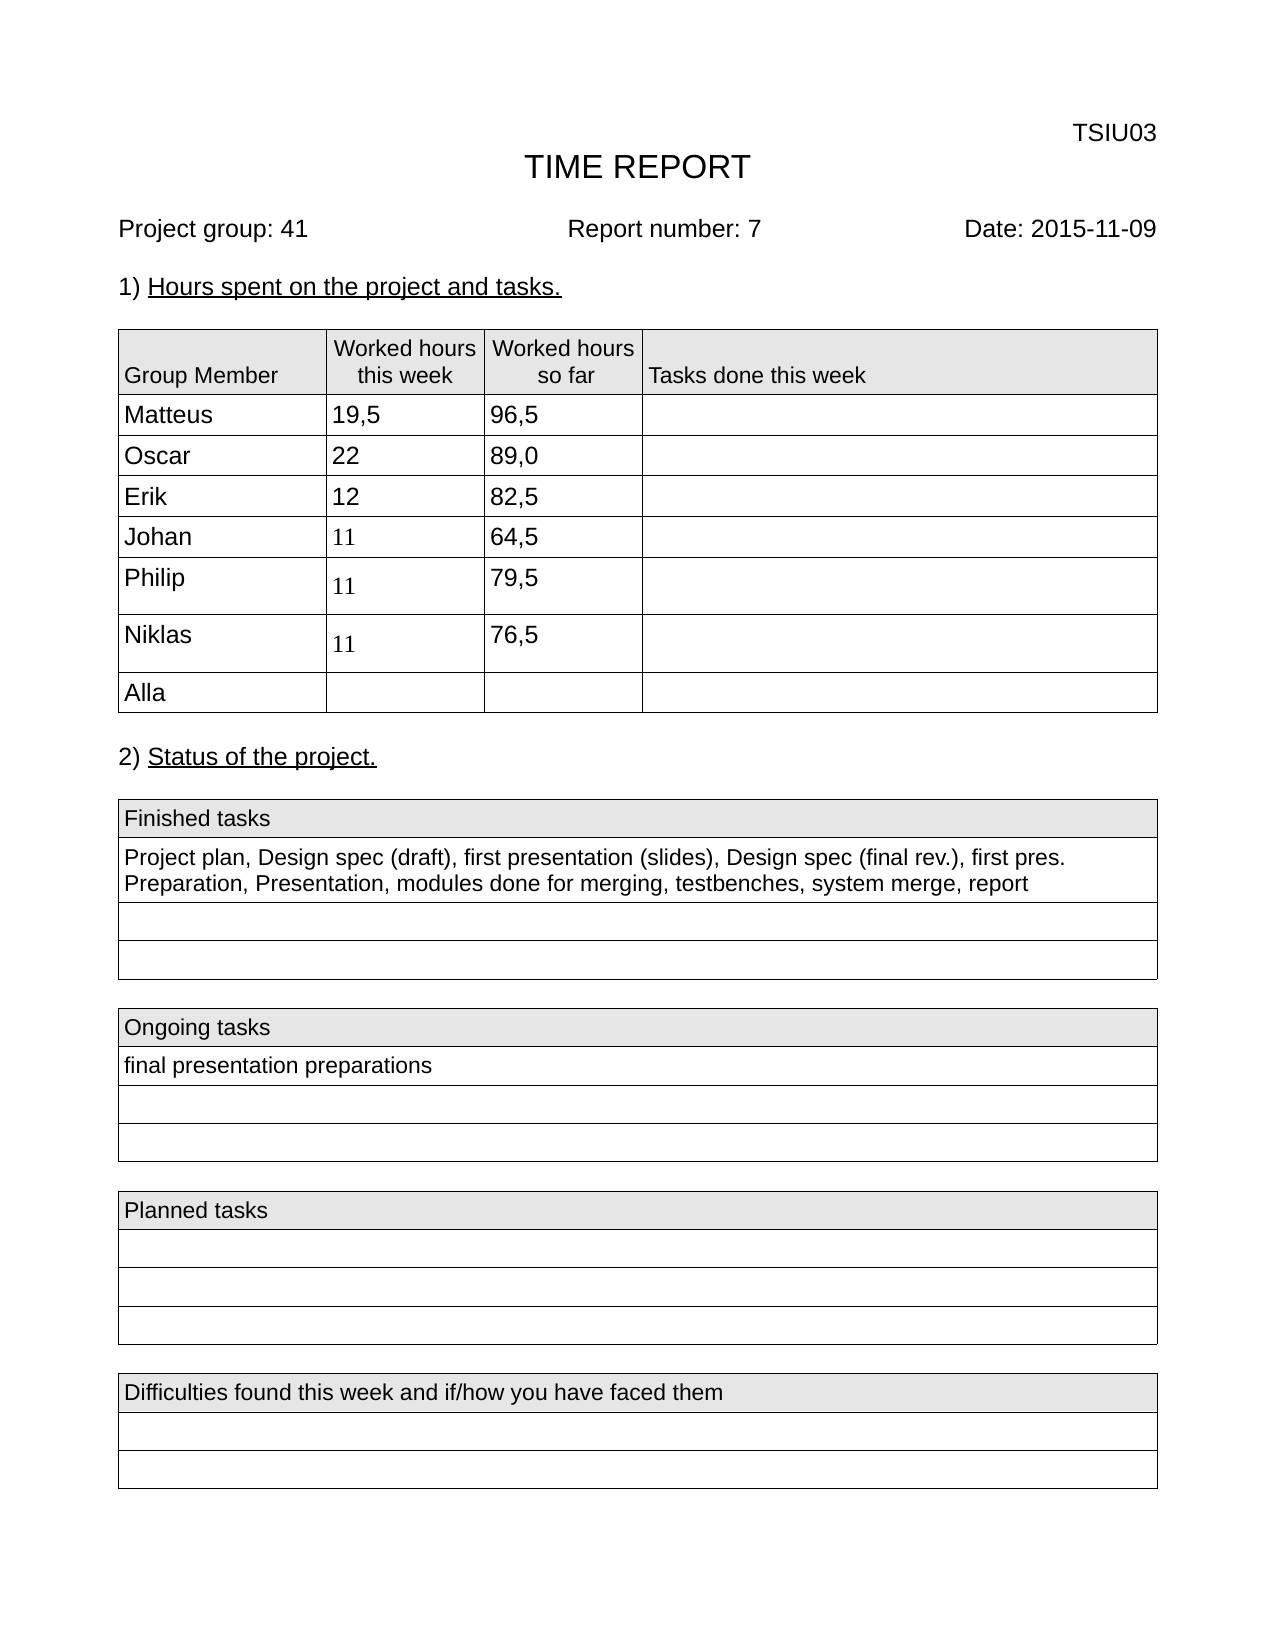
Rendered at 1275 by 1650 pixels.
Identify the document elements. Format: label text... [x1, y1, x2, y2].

table_cell [643, 395, 1157, 434]
table_cell [643, 558, 1157, 614]
table_cell Niklas [119, 615, 326, 671]
table_cell [485, 673, 642, 712]
text 1) Hours spent on the project and tasks. [118, 272, 1157, 300]
table_cell [119, 1451, 1157, 1488]
table_header Group Member [119, 330, 326, 394]
table_header Finished tasks [119, 800, 1157, 837]
table_cell Oscar [119, 436, 326, 475]
text TIME REPORT [118, 147, 1157, 185]
table_cell 11 [327, 558, 484, 614]
text Project group: 41 Report number: 7 Date: 2015-11-09 [118, 214, 1157, 243]
table_cell Alla [119, 673, 326, 712]
table_cell [327, 673, 484, 712]
table_cell 11 [327, 615, 484, 671]
table_header Worked hours this week [327, 330, 484, 394]
table_cell 11 [327, 517, 484, 557]
table_cell [119, 941, 1157, 979]
table_cell [119, 1124, 1157, 1161]
table_cell 22 [327, 436, 484, 475]
table_cell Johan [119, 517, 326, 557]
table_cell [643, 673, 1157, 712]
table_cell 96,5 [485, 395, 642, 434]
table_header Ongoing tasks [119, 1009, 1157, 1046]
table_cell [119, 1268, 1157, 1306]
table_cell 64,5 [485, 517, 642, 557]
table_header Planned tasks [119, 1192, 1157, 1229]
table_cell 89,0 [485, 436, 642, 475]
text 2) Status of the project. [118, 741, 1157, 770]
table_cell 76,5 [485, 615, 642, 671]
table_cell Matteus [119, 395, 326, 434]
table_cell [119, 1413, 1157, 1450]
table_cell [119, 1230, 1157, 1267]
table_cell final presentation preparations [119, 1047, 1157, 1084]
table_cell [643, 436, 1157, 475]
table_header Difficulties found this week and if/how you have faced them [119, 1374, 1157, 1411]
table_cell [119, 903, 1157, 940]
table_cell Erik [119, 476, 326, 516]
text TSIU03 [118, 118, 1157, 147]
table_cell Project plan, Design spec (draft), first presentation (slides), Design spec (final rev.), first pres. Preparation, Presentation, modules done for merging, testbenches, system merge, report [119, 838, 1157, 902]
table_cell [643, 517, 1157, 557]
table_cell [643, 615, 1157, 671]
table_cell Philip [119, 558, 326, 614]
table_header Tasks done this week [643, 330, 1157, 394]
table_cell 12 [327, 476, 484, 516]
table_cell [643, 476, 1157, 516]
table_cell 79,5 [485, 558, 642, 614]
table_cell [119, 1086, 1157, 1123]
table_cell 19,5 [327, 395, 484, 434]
table_cell [119, 1307, 1157, 1344]
table_header Worked hours so far [485, 330, 642, 394]
table_cell 82,5 [485, 476, 642, 516]
